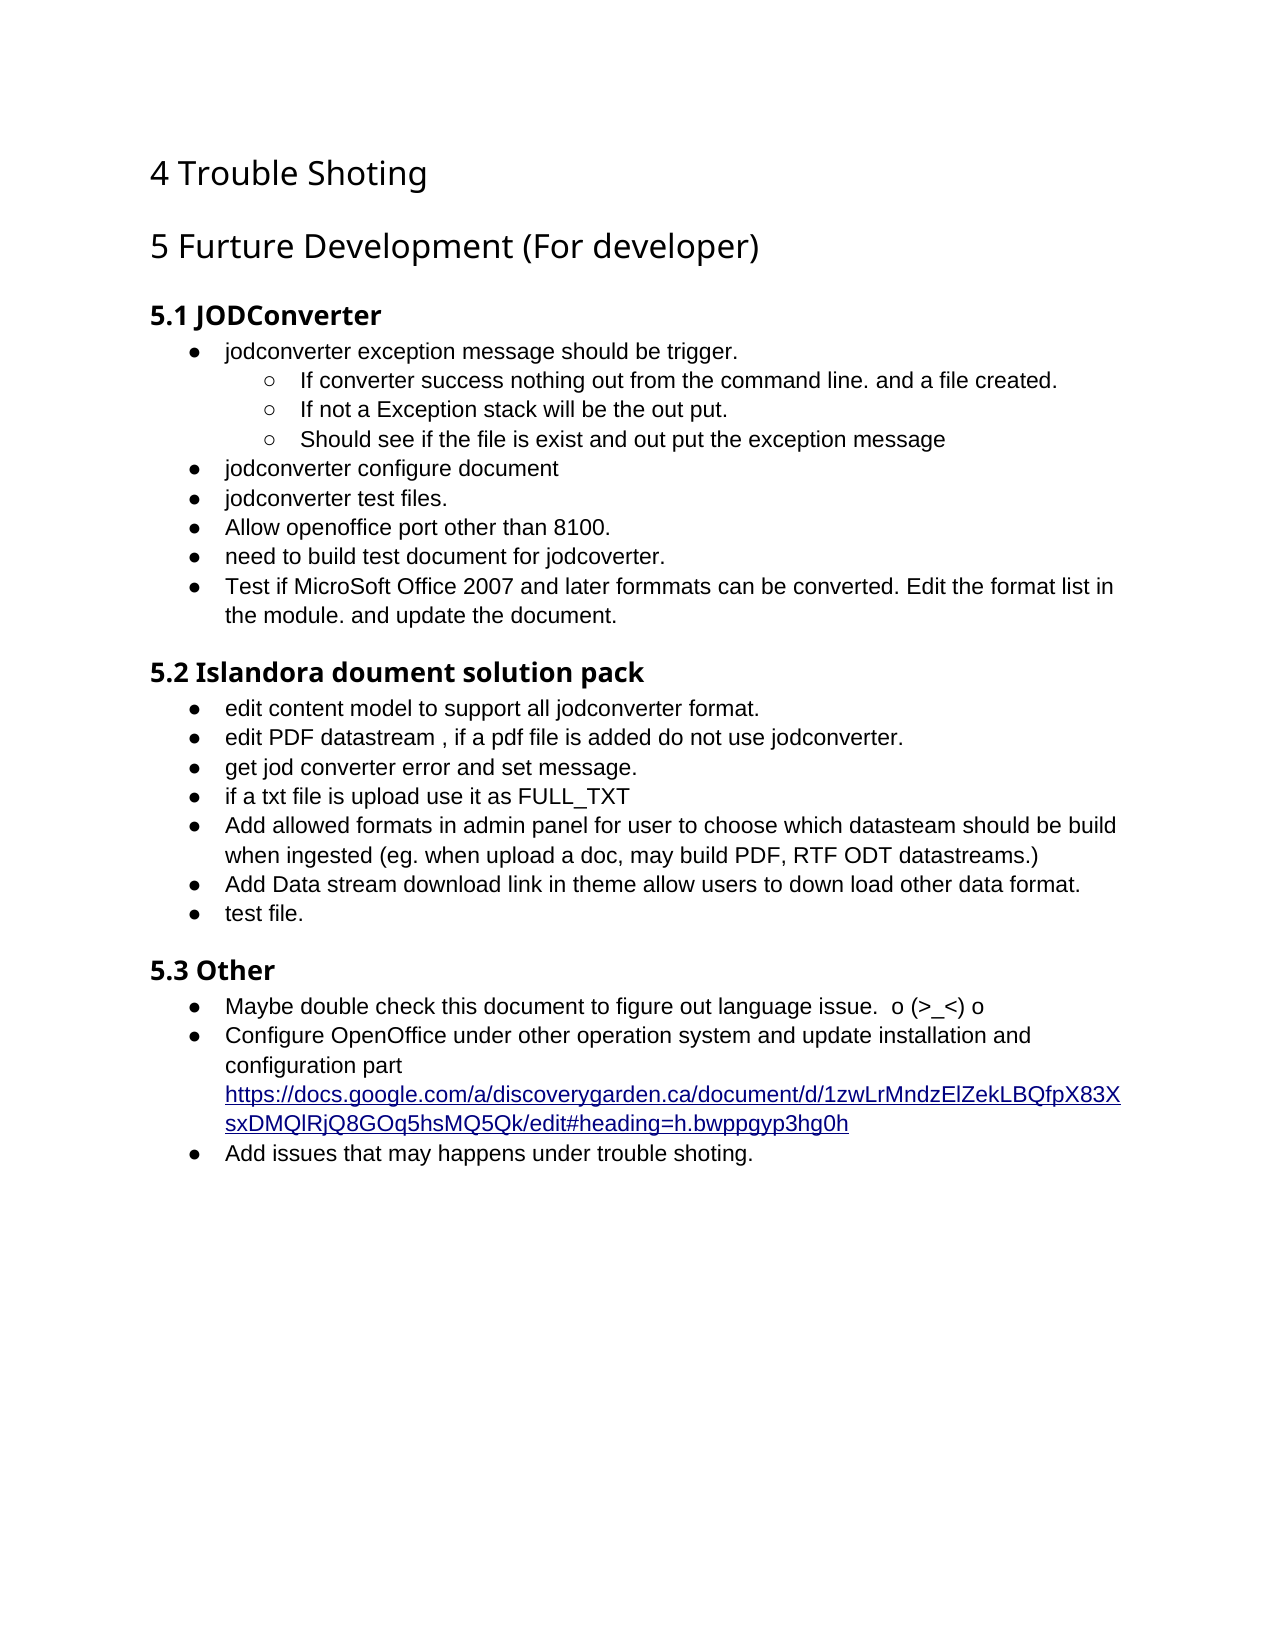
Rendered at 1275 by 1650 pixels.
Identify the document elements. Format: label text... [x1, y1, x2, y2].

subtitle 5.2 Islandora doument solution pack [150, 653, 1125, 690]
list Add allowed formats in admin panel for user to choose which datasteam should be build when ingested (eg. when upload a doc, may build PDF, RTF ODT datastreams.) [187, 813, 1125, 868]
list Test if MicroSoft Office 2007 and later formmats can be converted. Edit the format list in the module. and update the document. [187, 573, 1125, 628]
subtitle 5.1 JODConverter [150, 296, 1125, 333]
list edit PDF datastream , if a pdf file is added do not use jodconverter. [187, 725, 1125, 750]
list Add issues that may happens under trouble shoting. [187, 1141, 1125, 1166]
list get jod converter error and set message. [187, 754, 1125, 780]
subtitle 4 Trouble Shoting [150, 150, 1125, 195]
list Add Data stream download link in theme allow users to down load other data format. [187, 872, 1125, 897]
list If converter success nothing out from the command line. and a file created. [262, 368, 1125, 393]
list edit content model to support all jodconverter format. [187, 695, 1125, 721]
subtitle 5.3 Other [150, 951, 1125, 988]
list need to build test document for jodcoverter. [187, 544, 1125, 570]
list Should see if the file is exist and out put the exception message [262, 427, 1125, 452]
list jodconverter configure document [187, 456, 1125, 482]
list if a txt file is upload use it as FULL_TXT [187, 783, 1125, 809]
list Maybe double check this document to figure out language issue. o (>_<) o [187, 994, 1125, 1019]
list Allow openoffice port other than 8100. [187, 515, 1125, 540]
list jodconverter exception message should be trigger. [187, 338, 1125, 364]
list If not a Exception stack will be the out put. [262, 397, 1125, 423]
list jodconverter test files. [187, 485, 1125, 511]
subtitle 5 Furture Development (For developer) [150, 223, 1125, 268]
list Configure OpenOffice under other operation system and update installation and configuration part https://docs.google.com/a/discoverygarden.ca/document/d/1zwLrMndzElZekLBQfpX83XsxDMQlRjQ8GOq5hsMQ5Qk/edit#heading=h.bwppgyp3hg0h [187, 1023, 1125, 1137]
list test file. [187, 901, 1125, 927]
